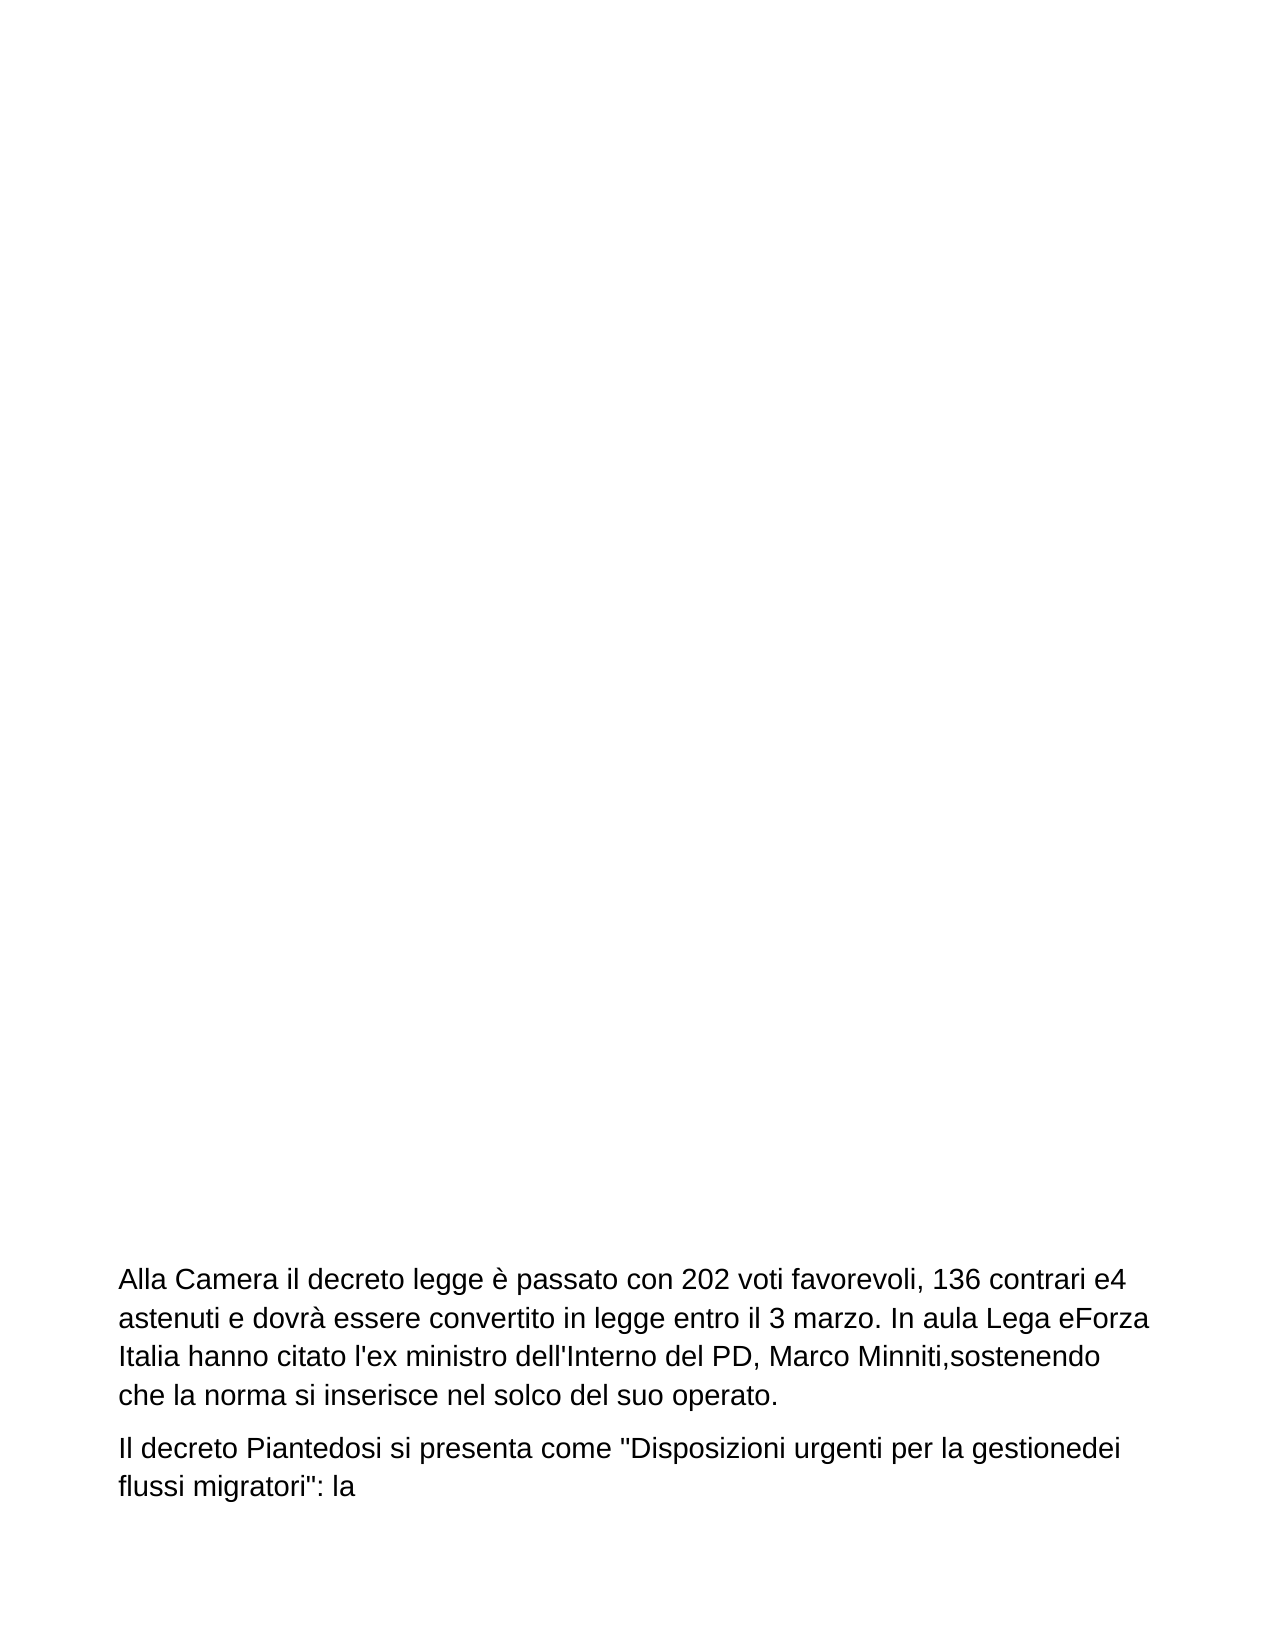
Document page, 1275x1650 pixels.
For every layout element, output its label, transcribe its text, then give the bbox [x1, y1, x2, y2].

text Alla Camera il decreto legge è passato con 202 voti favorevoli, 136 contrari e4 astenuti e dovrà essere convertito in legge entro il 3 marzo. In aula Lega eForza Italia hanno citato l'ex ministro dell'Interno del PD, Marco Minniti,sostenendo che la norma si inserisce nel solco del suo operato. [118, 1262, 1157, 1411]
text Il decreto Piantedosi si presenta come "Disposizioni urgenti per la gestionedei flussi migratori": la [118, 1431, 1157, 1503]
